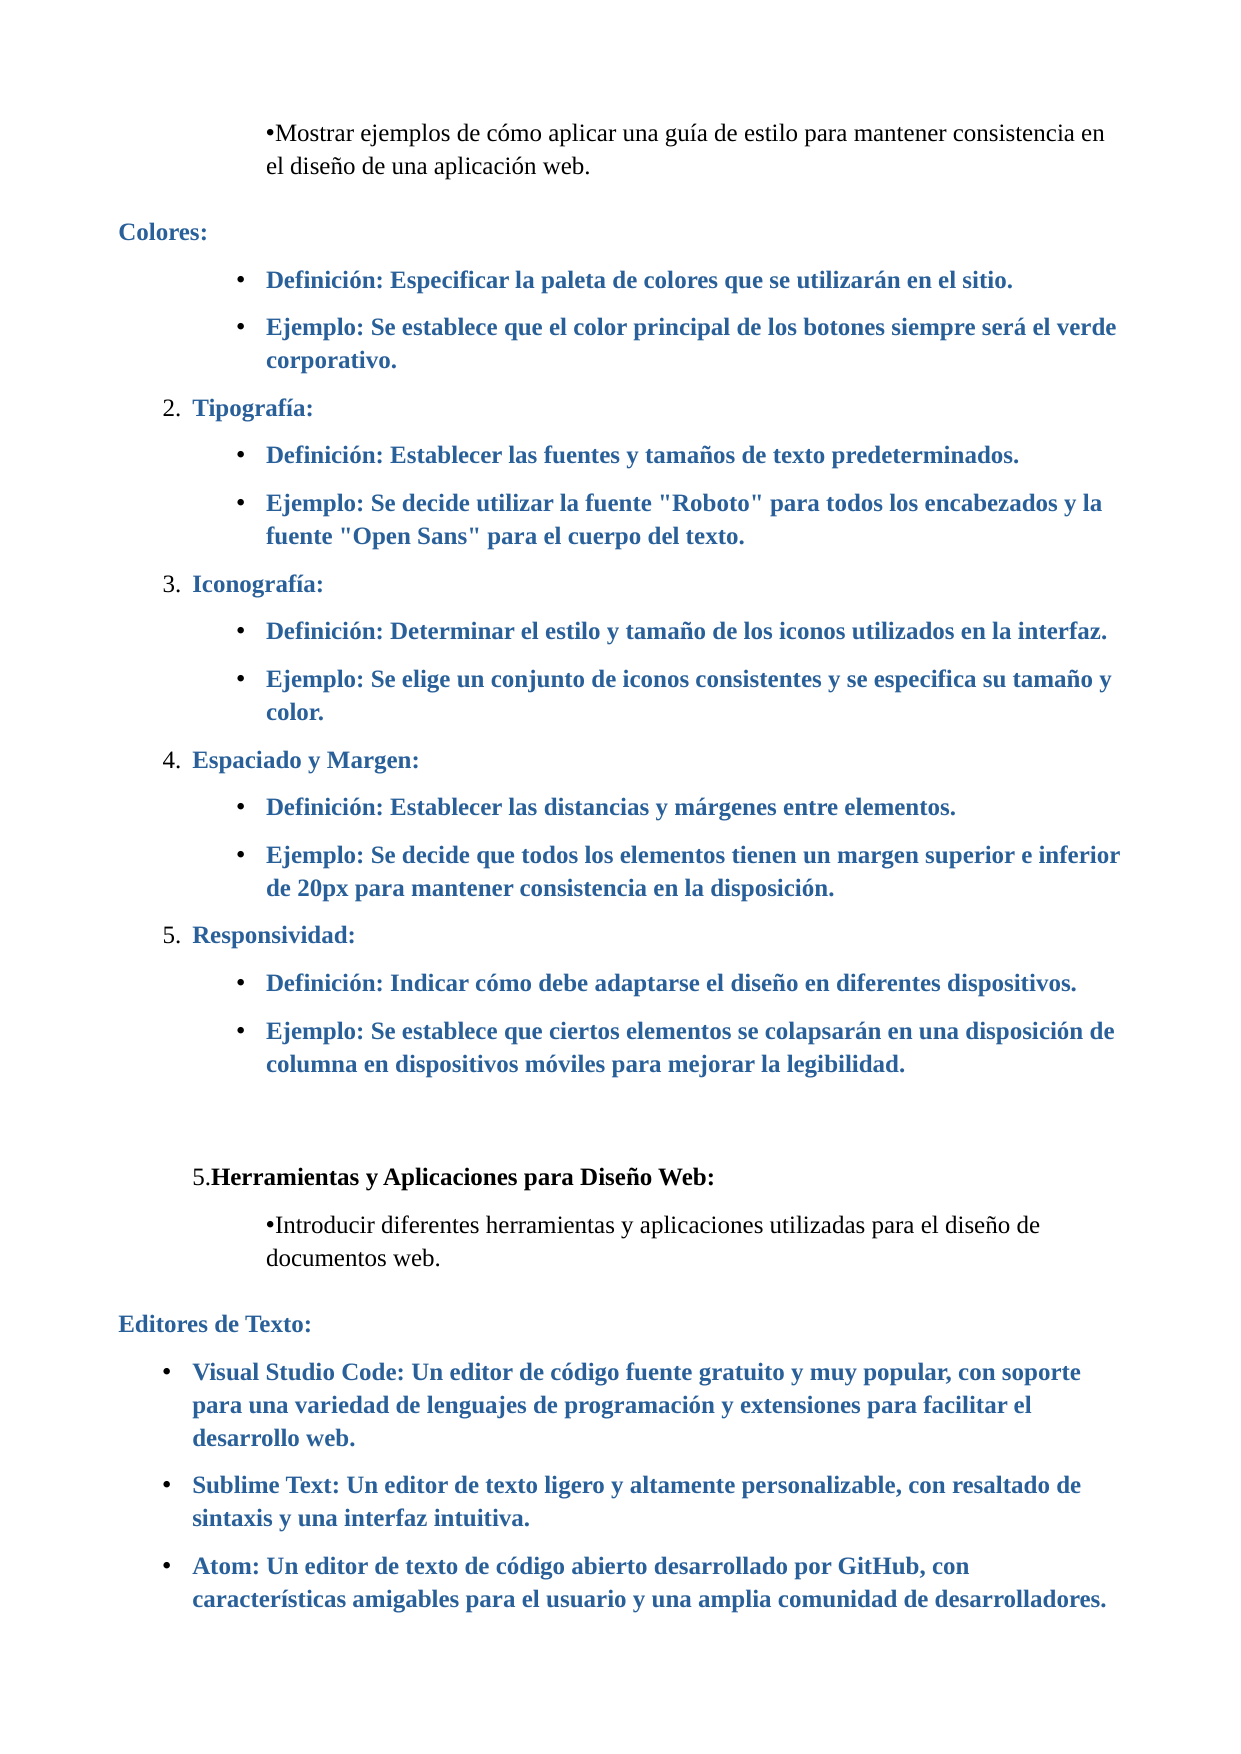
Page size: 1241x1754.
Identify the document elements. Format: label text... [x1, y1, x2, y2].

list Sublime Text: Un editor de texto ligero y altamente personalizable, con resaltado de sintaxis y una interfaz intuitiva. [162, 1470, 1122, 1532]
list Tipografía: [162, 393, 1122, 422]
list Introducir diferentes herramientas y aplicaciones utilizadas para el diseño de documentos web. [118, 1210, 1122, 1272]
list Iconografía: [162, 569, 1122, 598]
list Espaciado y Margen: [162, 745, 1122, 773]
list Definición: Especificar la paleta de colores que se utilizarán en el sitio. [236, 265, 1122, 293]
list Ejemplo: Se elige un conjunto de iconos consistentes y se especifica su tamaño y color. [236, 664, 1122, 726]
text Editores de Texto: [118, 1309, 1122, 1338]
text Colores: [118, 217, 1122, 246]
list Ejemplo: Se establece que el color principal de los botones siempre será el verde corporativo. [236, 312, 1122, 374]
list Herramientas y Aplicaciones para Diseño Web: [118, 1162, 1122, 1191]
list Ejemplo: Se establece que ciertos elementos se colapsarán en una disposición de columna en dispositivos móviles para mejorar la legibilidad. [236, 1016, 1122, 1077]
list Definición: Determinar el estilo y tamaño de los iconos utilizados en la interfaz. [236, 616, 1122, 645]
list Visual Studio Code: Un editor de código fuente gratuito y muy popular, con soporte para una variedad de lenguajes de programación y extensiones para facilitar el desarrollo web. [162, 1357, 1122, 1451]
list Atom: Un editor de texto de código abierto desarrollado por GitHub, con características amigables para el usuario y una amplia comunidad de desarrolladores. [162, 1551, 1122, 1613]
list Responsividad: [162, 921, 1122, 949]
list Definición: Establecer las fuentes y tamaños de texto predeterminados. [236, 441, 1122, 469]
list Mostrar ejemplos de cómo aplicar una guía de estilo para mantener consistencia en el diseño de una aplicación web. [118, 118, 1122, 180]
list Definición: Indicar cómo debe adaptarse el diseño en diferentes dispositivos. [236, 968, 1122, 997]
list Definición: Establecer las distancias y márgenes entre elementos. [236, 792, 1122, 821]
list Ejemplo: Se decide utilizar la fuente "Roboto" para todos los encabezados y la fuente "Open Sans" para el cuerpo del texto. [236, 488, 1122, 550]
list Ejemplo: Se decide que todos los elementos tienen un margen superior e inferior de 20px para mantener consistencia en la disposición. [236, 840, 1122, 902]
